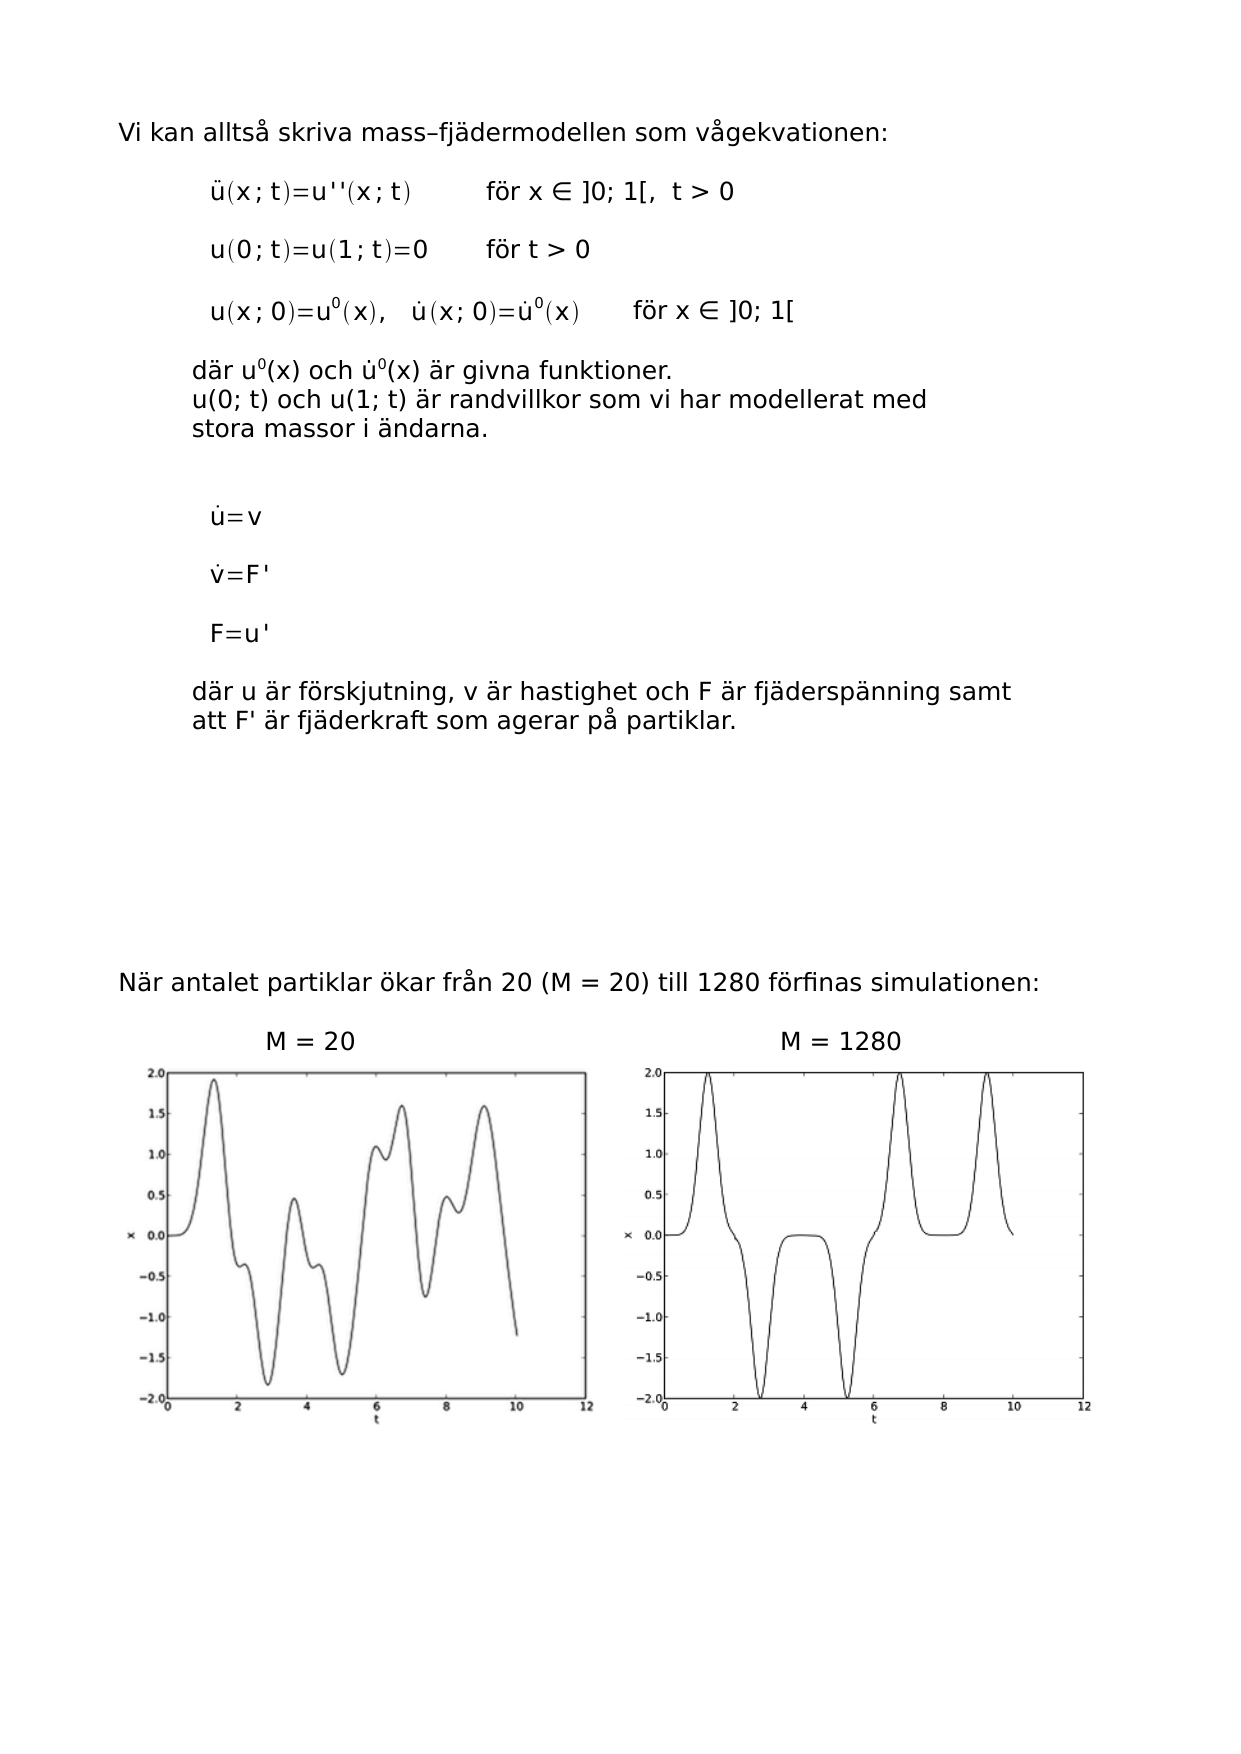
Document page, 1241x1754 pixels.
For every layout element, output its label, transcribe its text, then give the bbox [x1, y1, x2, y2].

text där u0(x) och u̇0(x) är givna funktioner. [118, 356, 1122, 385]
text för x ∈ ]0; 1[, t > 0 [118, 176, 1122, 206]
text Vi kan alltså skriva mass–fjädermodellen som vågekvationen: [118, 118, 1122, 147]
text för x ∈ ]0; 1[ [118, 294, 1122, 327]
text När antalet partiklar ökar från 20 (M = 20) till 1280 förfinas simulationen: [118, 969, 1122, 998]
text att F' är fjäderkraft som agerar på partiklar. [118, 706, 1122, 735]
text där u är förskjutning, v är hastighet och F är fjäderspänning samt [118, 677, 1122, 706]
text för t > 0 [118, 235, 1122, 265]
text u(0; t) och u(1; t) är randvillkor som vi har modellerat med [118, 385, 1122, 414]
text M = 20 M = 1280 [118, 1027, 1122, 1056]
text stora massor i ändarna. [118, 414, 1122, 444]
